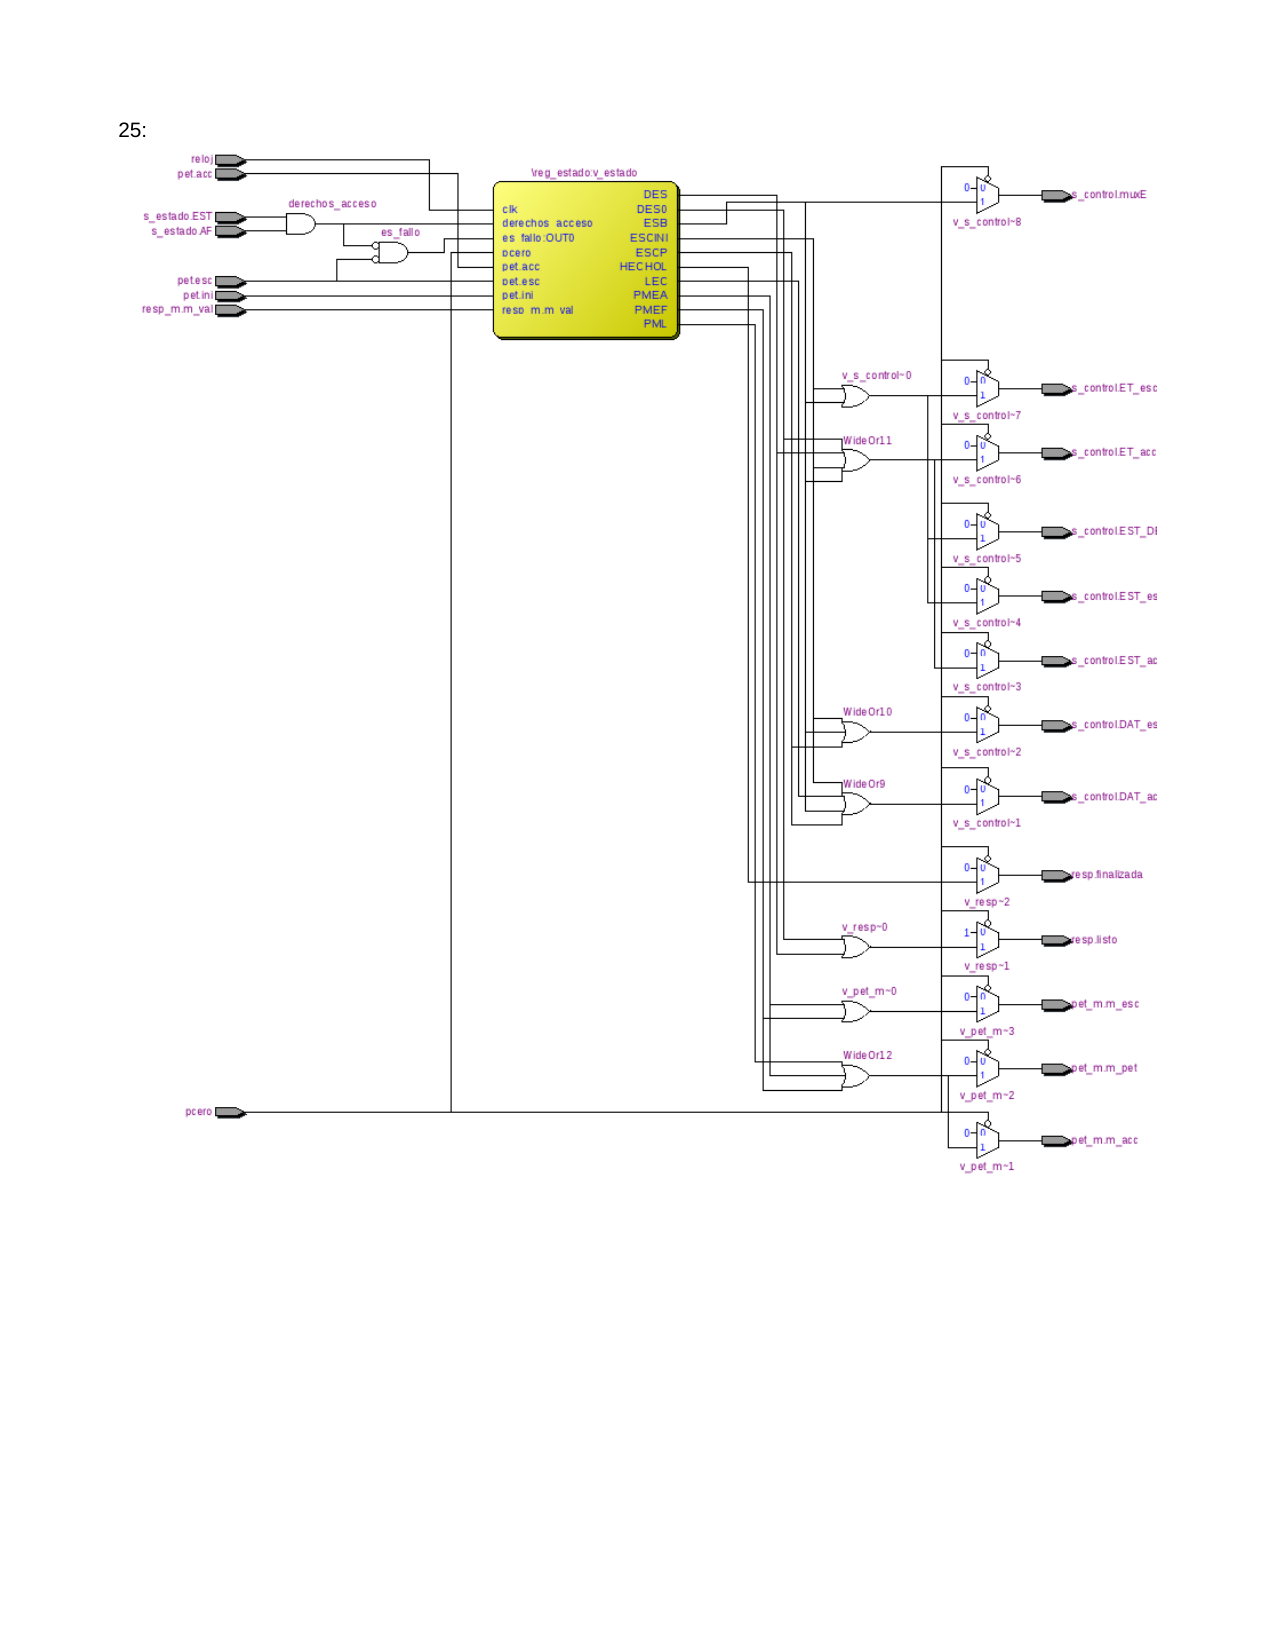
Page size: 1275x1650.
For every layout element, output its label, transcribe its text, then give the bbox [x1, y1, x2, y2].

text 25: [118, 118, 1157, 142]
picture [118, 142, 1157, 1177]
